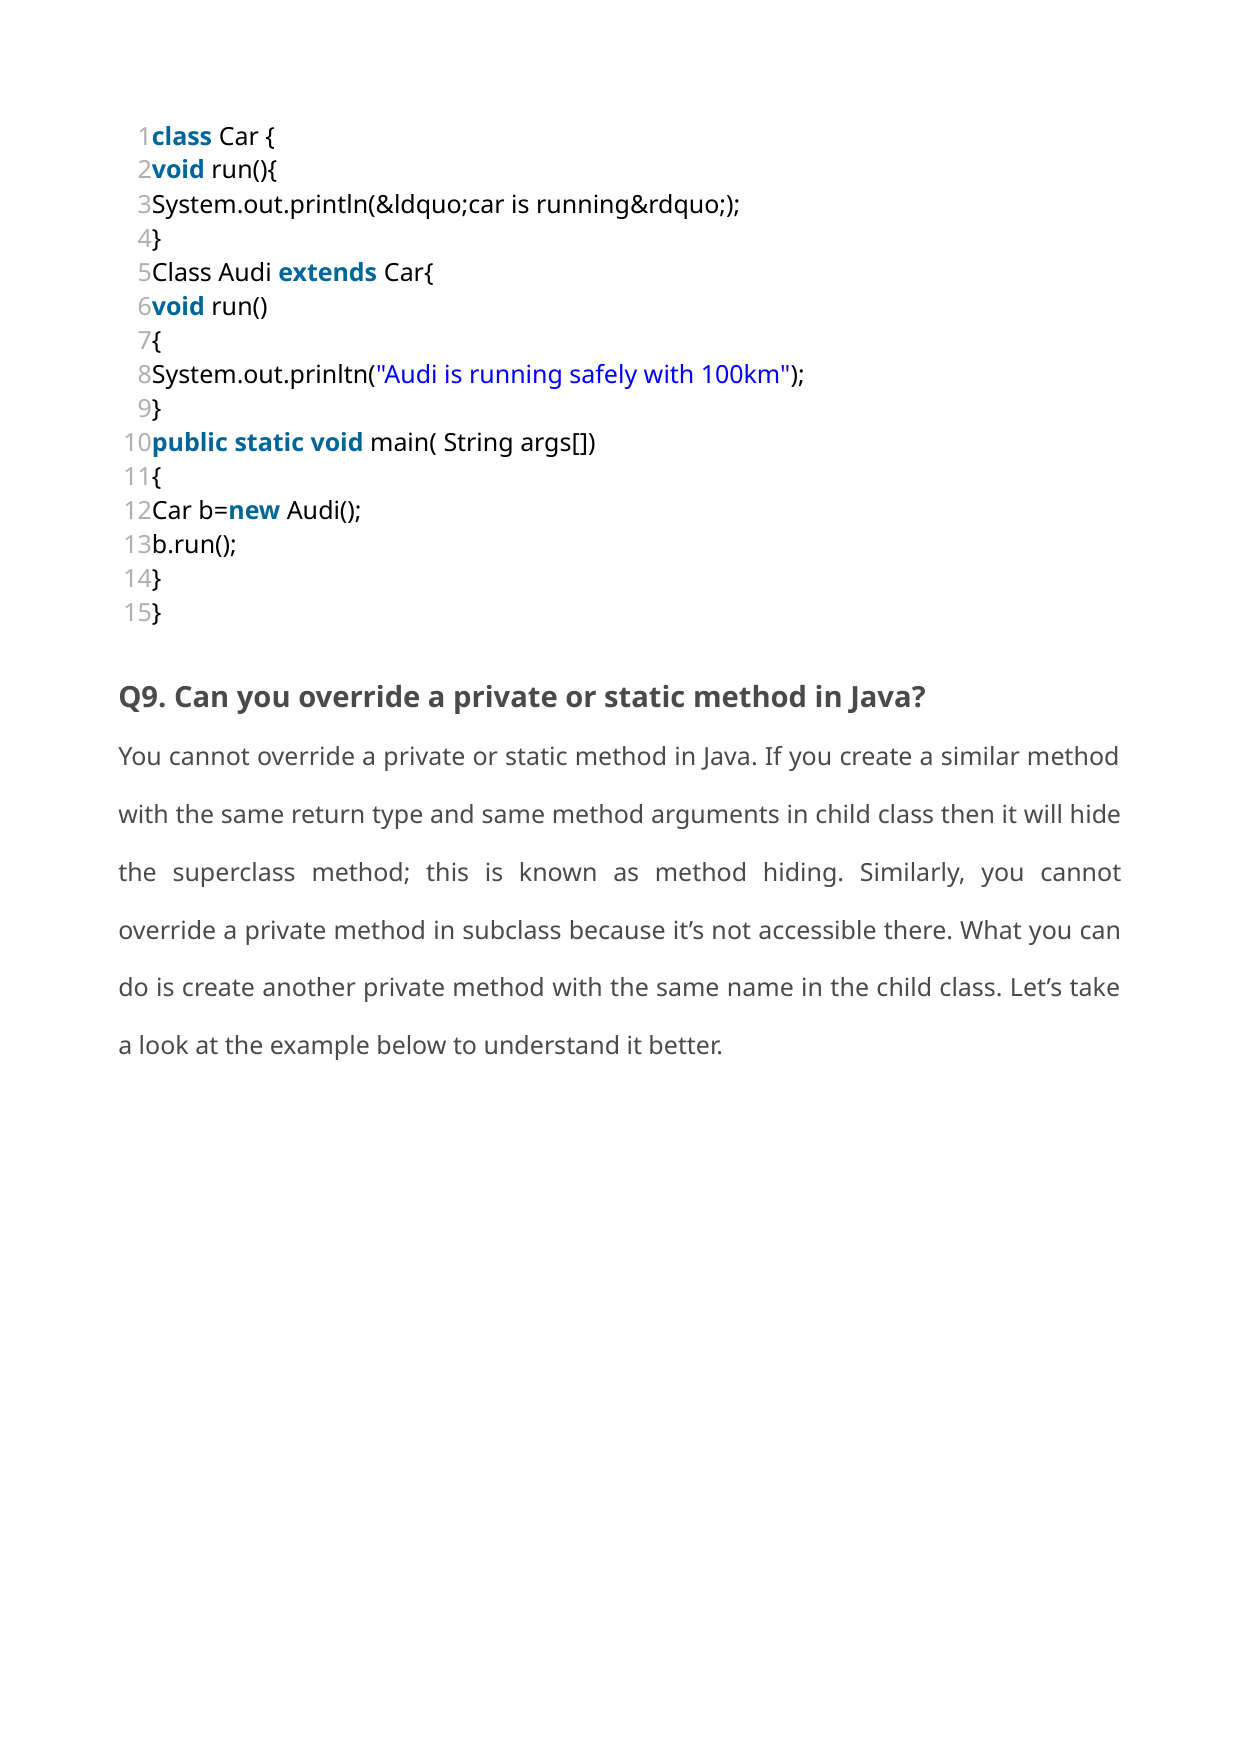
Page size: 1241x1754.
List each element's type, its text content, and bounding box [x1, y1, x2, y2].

subtitle Q9. Can you override a private or static method in Java? [118, 677, 1122, 716]
table_header class Car { void run(){ System.out.println(&ldquo;car is running&rdquo;); } Class Audi extends Car{ void run() { System.out.prinltn("Audi is running safely with 100km"); } public static void main( String args[]) { Car b=new Audi(); b.run(); } } [152, 118, 857, 629]
text You cannot override a private or static method in Java. If you create a similar method with the same return type and same method arguments in child class then it will hide the superclass method; this is known as method hiding. Similarly, you cannot override a private method in subclass because it’s not accessible there. What you can do is create another private method with the same name in the child class. Let’s take a look at the example below to understand it better. [118, 739, 1122, 1062]
table_header 1 2 3 4 5 6 7 8 9 10 11 12 13 14 15 [118, 118, 152, 629]
